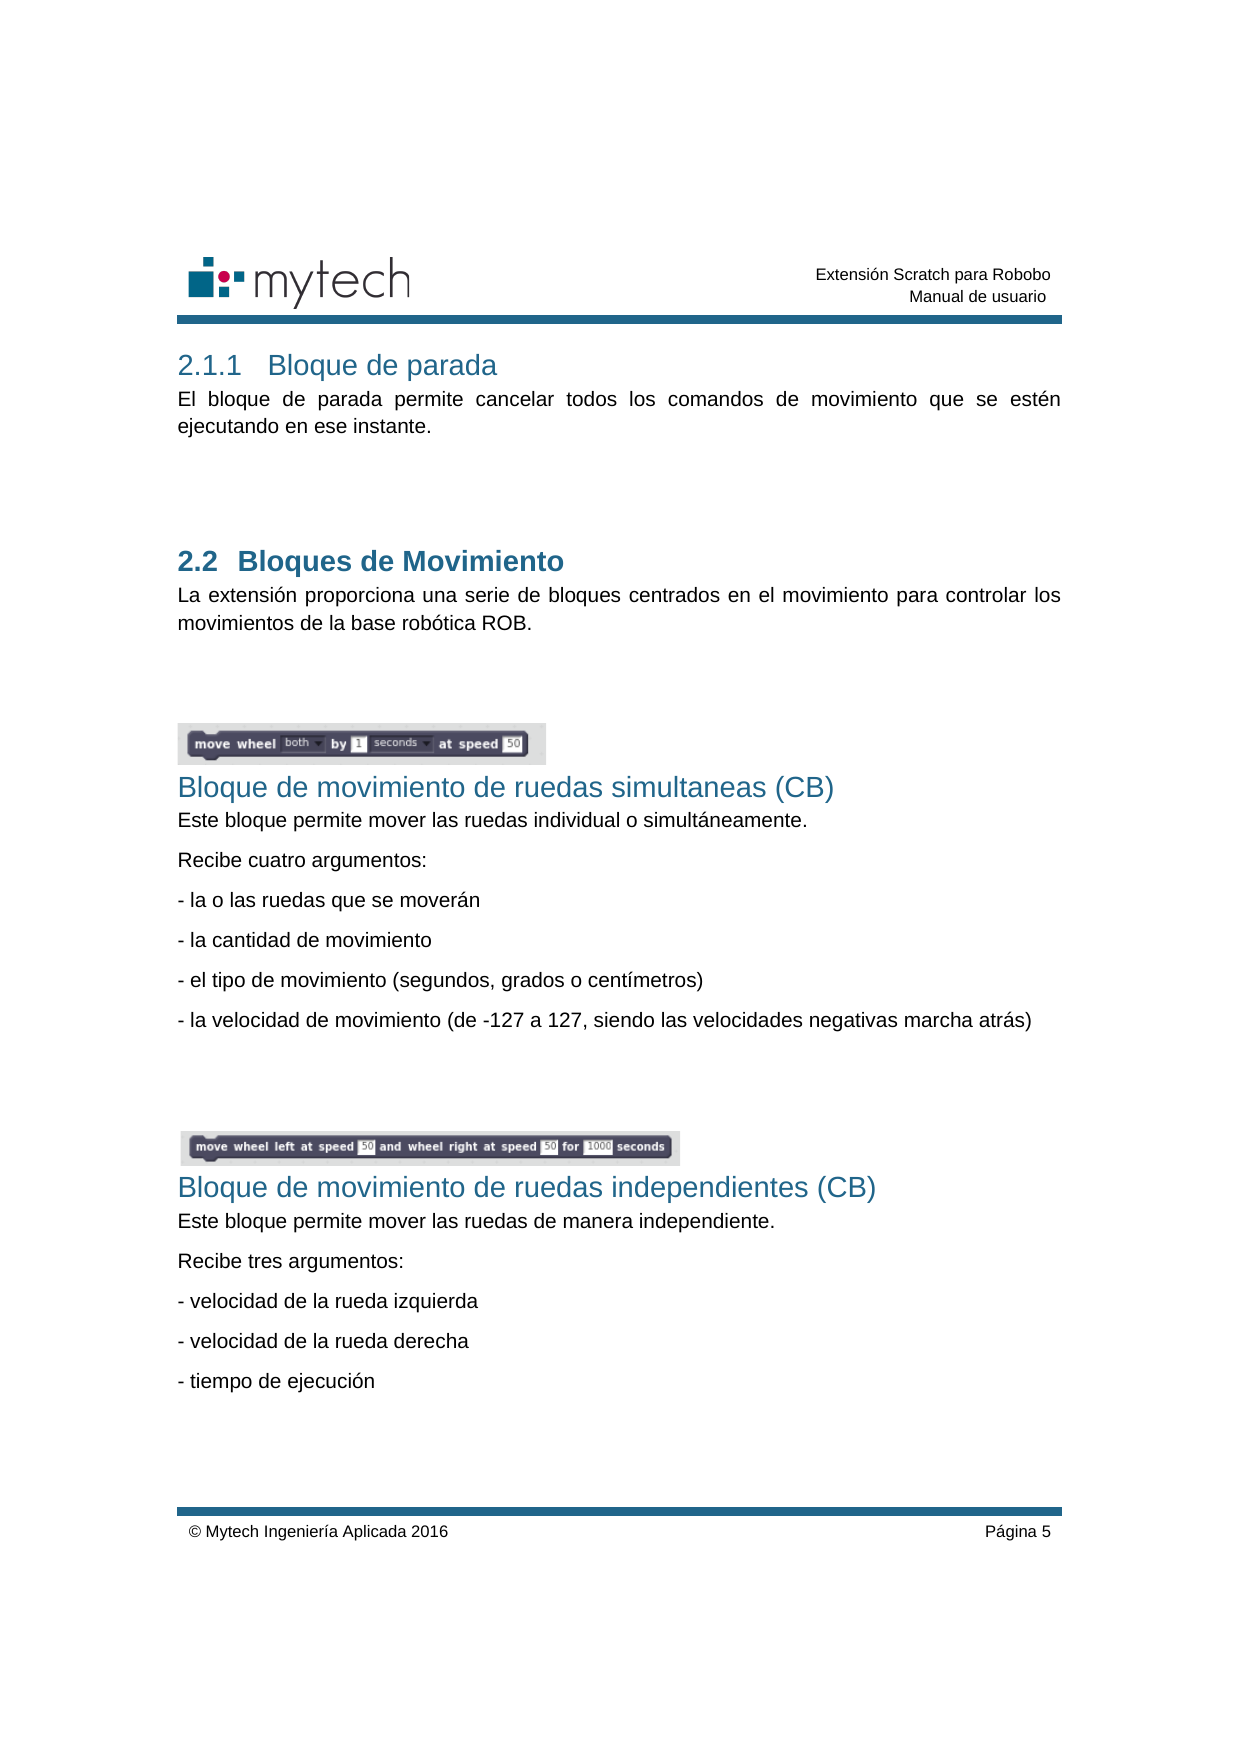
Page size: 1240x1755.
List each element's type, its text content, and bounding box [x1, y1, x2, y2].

text Recibe tres argumentos: [177, 1249, 1062, 1273]
text - velocidad de la rueda izquierda [177, 1289, 1062, 1313]
text Este bloque permite mover las ruedas de manera independiente. [177, 1209, 1062, 1233]
text - tiempo de ejecución [177, 1369, 1062, 1393]
text Este bloque permite mover las ruedas individual o simultáneamente. [177, 808, 1062, 832]
subtitle Bloque de movimiento de ruedas simultaneas (CB) [177, 700, 1062, 803]
subtitle Bloques de Movimiento [177, 544, 1062, 578]
text - la o las ruedas que se moverán [177, 888, 1062, 912]
text - la cantidad de movimiento [177, 928, 1062, 952]
text - el tipo de movimiento (segundos, grados o centímetros) [177, 968, 1062, 992]
text La extensión proporciona una serie de bloques centrados en el movimiento para controlar los movimientos de la base robótica ROB. [177, 583, 1062, 634]
text El bloque de parada permite cancelar todos los comandos de movimiento que se estén ejecutando en ese instante. [177, 387, 1062, 438]
subtitle Bloque de parada [177, 348, 1062, 382]
text - la velocidad de movimiento (de -127 a 127, siendo las velocidades negativas marcha atrás) [177, 1008, 1062, 1032]
subtitle Bloque de movimiento de ruedas independientes (CB) [177, 1098, 1062, 1204]
text - velocidad de la rueda derecha [177, 1329, 1062, 1353]
text Recibe cuatro argumentos: [177, 848, 1062, 872]
